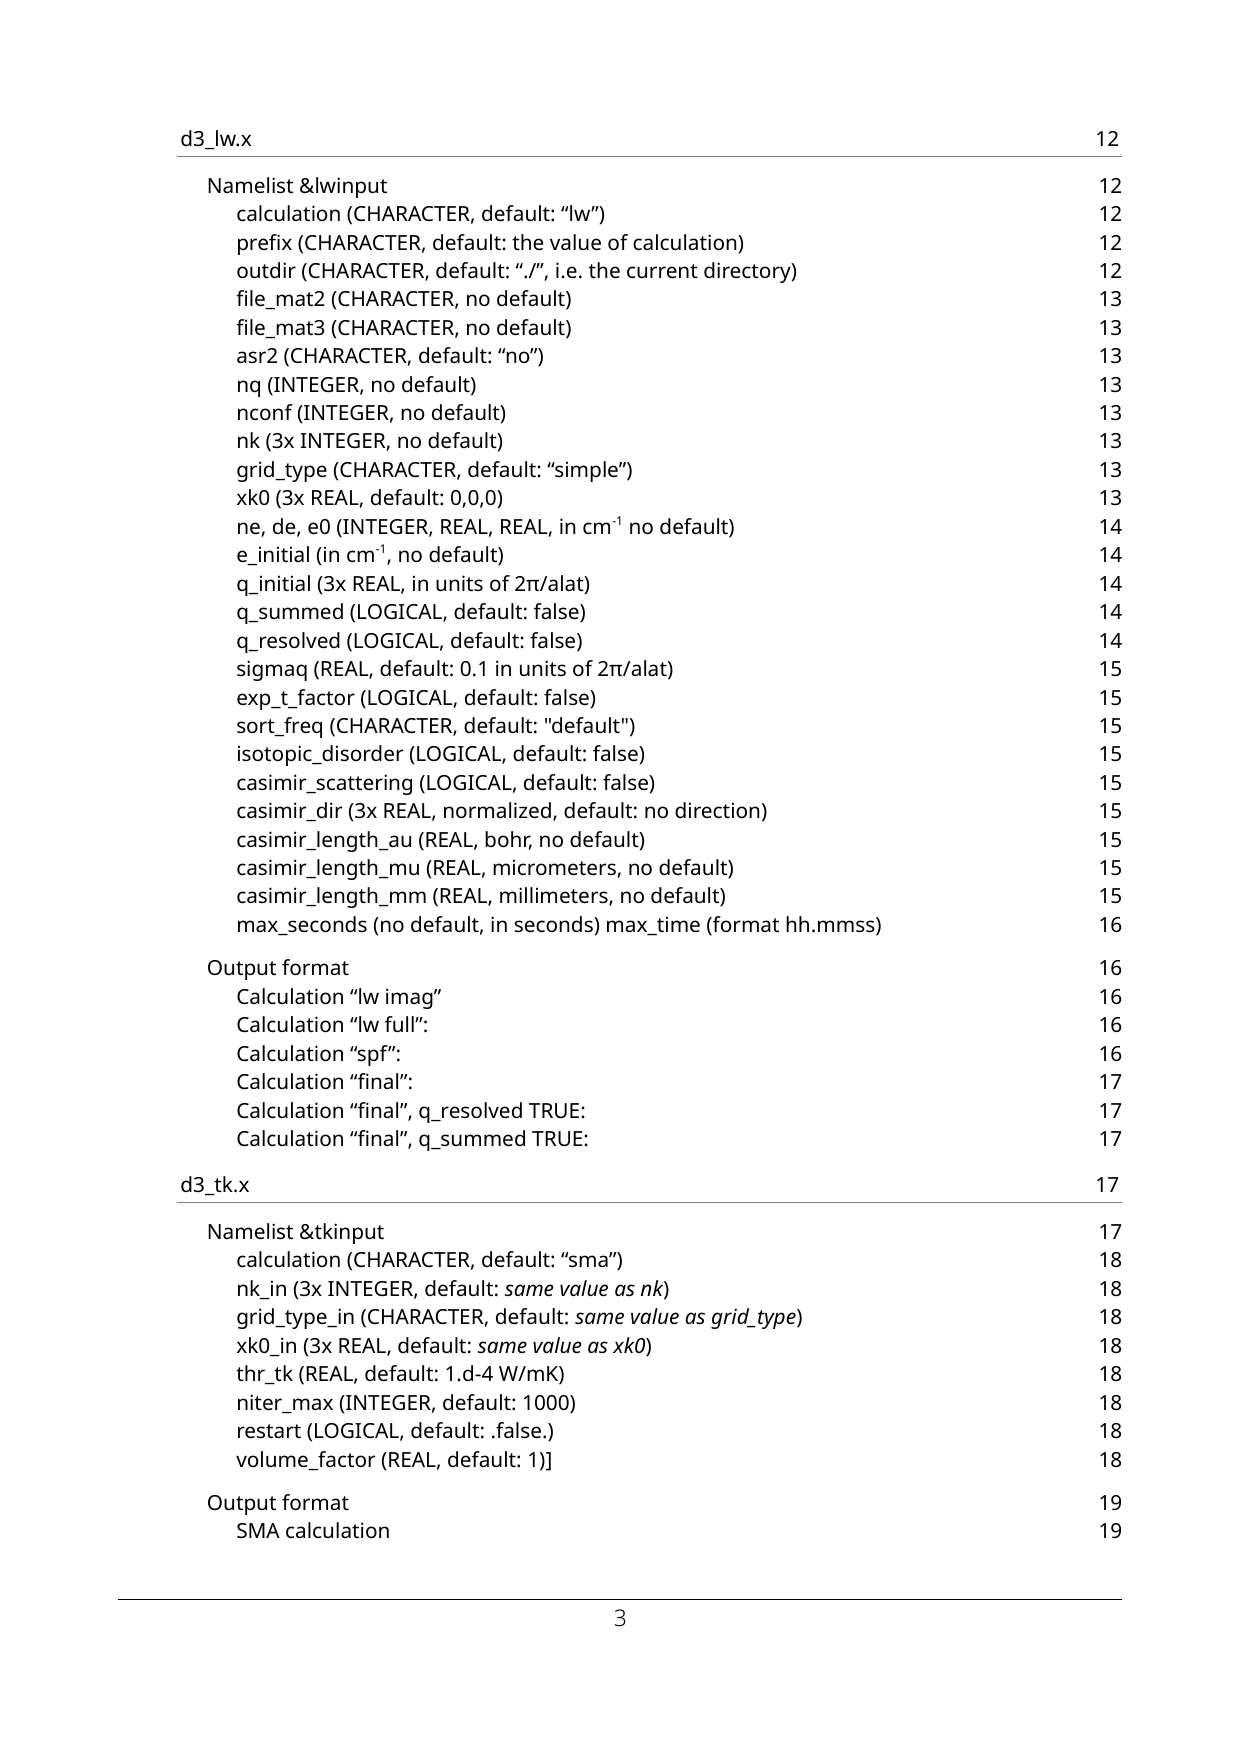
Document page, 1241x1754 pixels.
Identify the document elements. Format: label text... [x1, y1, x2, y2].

text e_initial (in cm-1, no default) 14 [236, 540, 1122, 569]
text d3_lw.x 12 [177, 121, 1122, 156]
text nk (3x INTEGER, no default) 13 [236, 427, 1122, 455]
text Calculation “final”: 17 [236, 1067, 1122, 1096]
text outdir (CHARACTER, default: “./”, i.e. the current directory) 12 [236, 256, 1122, 284]
text grid_type (CHARACTER, default: “simple”) 13 [236, 455, 1122, 483]
text asr2 (CHARACTER, default: “no”) 13 [236, 341, 1122, 370]
text casimir_length_au (REAL, bohr, no default) 15 [236, 825, 1122, 853]
text xk0 (3x REAL, default: 0,0,0) 13 [236, 483, 1122, 512]
text file_mat3 (CHARACTER, no default) 13 [236, 313, 1122, 341]
text casimir_length_mu (REAL, micrometers, no default) 15 [236, 853, 1122, 882]
text sigmaq (REAL, default: 0.1 in units of 2π/alat) 15 [236, 654, 1122, 683]
text nconf (INTEGER, no default) 13 [236, 398, 1122, 427]
text q_initial (3x REAL, in units of 2π/alat) 14 [236, 569, 1122, 597]
text Namelist &lwinput 12 [207, 171, 1122, 199]
text Output format 19 [207, 1488, 1122, 1517]
text Calculation “spf”: 16 [236, 1039, 1122, 1067]
text niter_max (INTEGER, default: 1000) 18 [236, 1388, 1122, 1416]
text d3_tk.x 17 [177, 1168, 1122, 1202]
text nk_in (3x INTEGER, default: same value as nk) 18 [236, 1274, 1122, 1302]
text sort_freq (CHARACTER, default: "default") 15 [236, 711, 1122, 739]
text thr_tk (REAL, default: 1.d-4 W/mK) 18 [236, 1359, 1122, 1388]
text Calculation “lw imag” 16 [236, 982, 1122, 1010]
text casimir_scattering (LOGICAL, default: false) 15 [236, 768, 1122, 796]
text volume_factor (REAL, default: 1)] 18 [236, 1445, 1122, 1473]
text Calculation “final”, q_resolved TRUE: 17 [236, 1096, 1122, 1124]
text max_seconds (no default, in seconds) max_time (format hh.mmss) 16 [236, 910, 1122, 938]
text prefix (CHARACTER, default: the value of calculation) 12 [236, 228, 1122, 256]
text Calculation “final”, q_summed TRUE: 17 [236, 1124, 1122, 1153]
text q_resolved (LOGICAL, default: false) 14 [236, 626, 1122, 654]
text q_summed (LOGICAL, default: false) 14 [236, 597, 1122, 626]
text exp_t_factor (LOGICAL, default: false) 15 [236, 683, 1122, 711]
text casimir_length_mm (REAL, millimeters, no default) 15 [236, 882, 1122, 910]
text file_mat2 (CHARACTER, no default) 13 [236, 284, 1122, 313]
text xk0_in (3x REAL, default: same value as xk0) 18 [236, 1331, 1122, 1359]
text Namelist &tkinput 17 [207, 1217, 1122, 1246]
text restart (LOGICAL, default: .false.) 18 [236, 1416, 1122, 1445]
text grid_type_in (CHARACTER, default: same value as grid_type) 18 [236, 1302, 1122, 1331]
text ne, de, e0 (INTEGER, REAL, REAL, in cm-1 no default) 14 [236, 512, 1122, 540]
text nq (INTEGER, no default) 13 [236, 370, 1122, 398]
text Calculation “lw full”: 16 [236, 1010, 1122, 1039]
text calculation (CHARACTER, default: “lw”) 12 [236, 199, 1122, 228]
text casimir_dir (3x REAL, normalized, default: no direction) 15 [236, 796, 1122, 825]
text isotopic_disorder (LOGICAL, default: false) 15 [236, 739, 1122, 768]
text calculation (CHARACTER, default: “sma”) 18 [236, 1246, 1122, 1274]
text Output format 16 [207, 953, 1122, 982]
text SMA calculation 19 [236, 1517, 1122, 1545]
